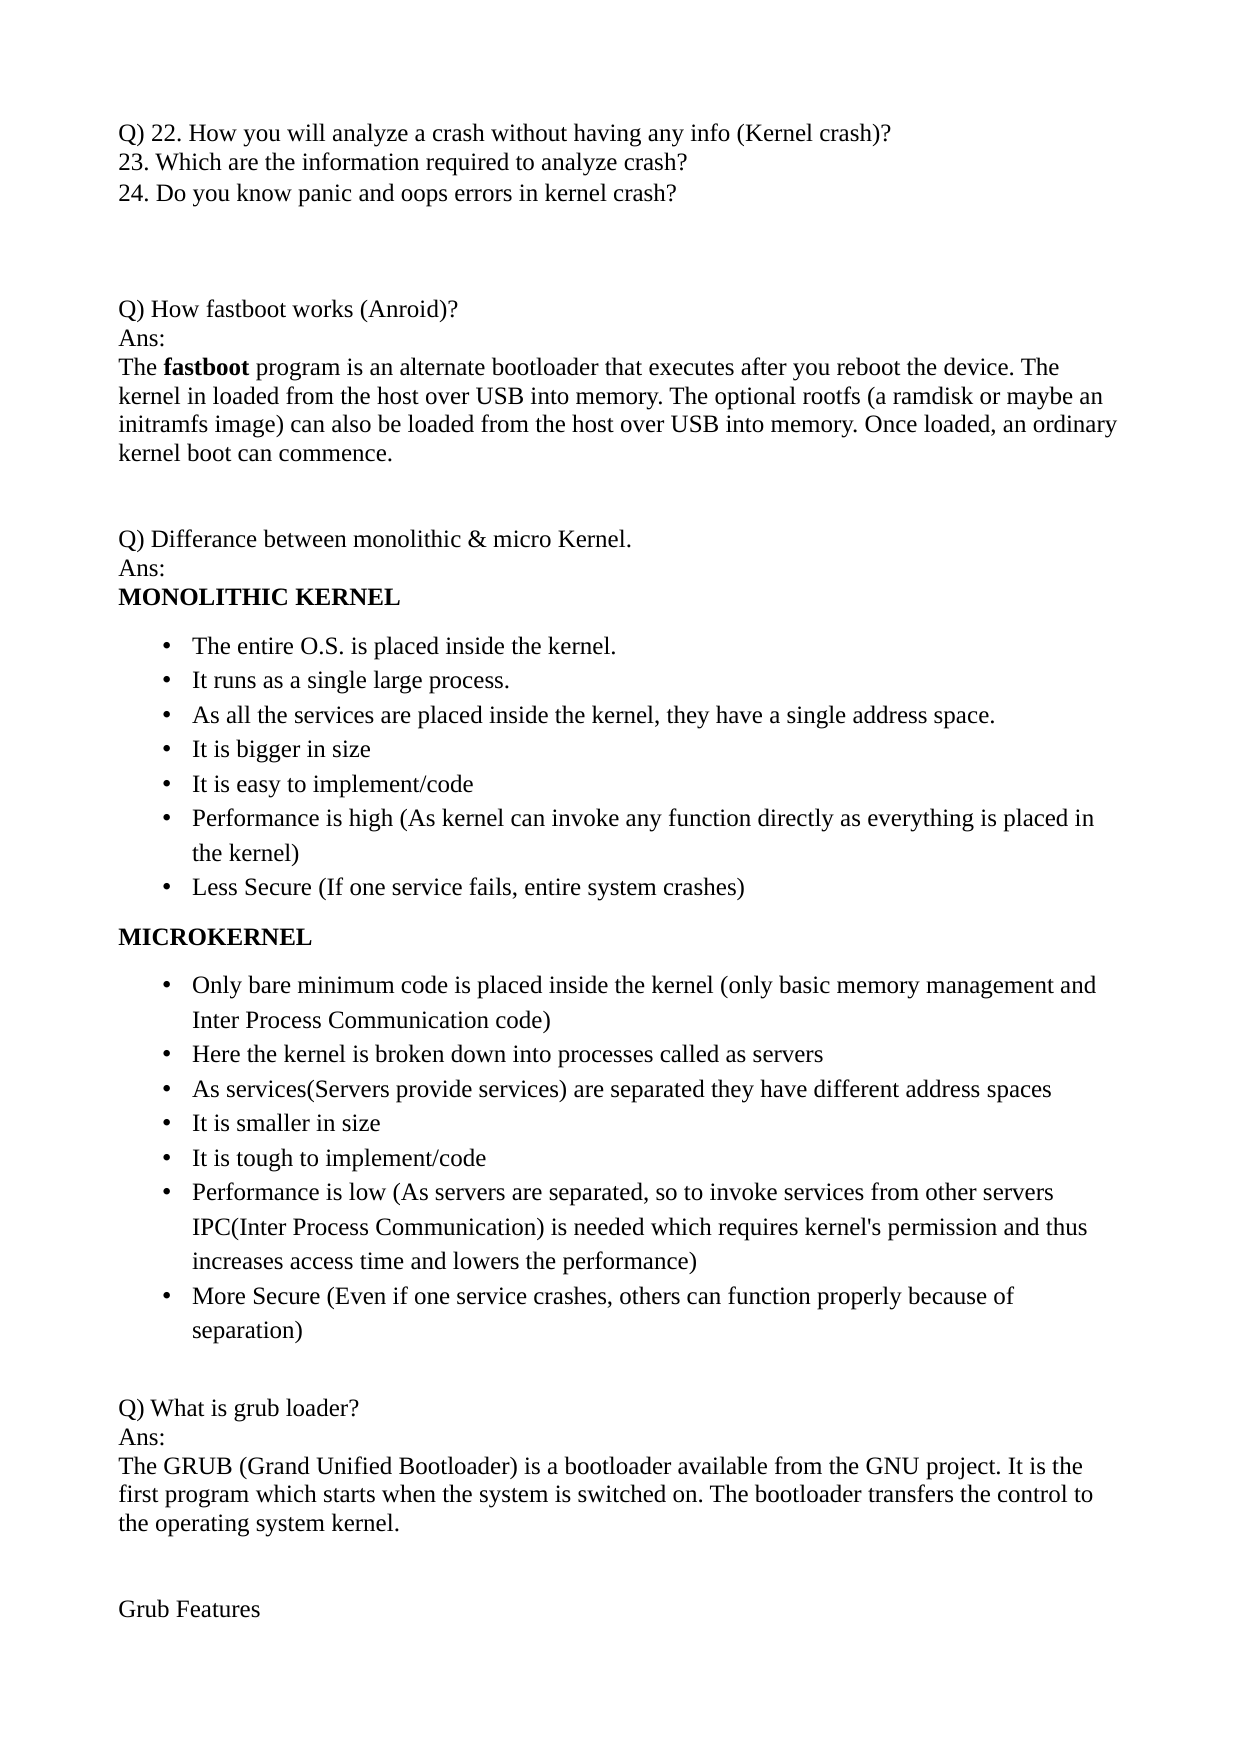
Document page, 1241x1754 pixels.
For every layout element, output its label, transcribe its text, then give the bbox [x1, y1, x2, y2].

text Q) How fastboot works (Anroid)? [118, 294, 1122, 323]
list It is easy to implement/code [162, 769, 1122, 798]
text Q) What is grub loader? [118, 1393, 1122, 1422]
text Ans: [118, 553, 1122, 582]
text The GRUB (Grand Unified Bootloader) is a bootloader available from the GNU project. It is the first program which starts when the system is switched on. The bootloader transfers the control to the operating system kernel. [118, 1451, 1122, 1537]
text Grub Features [118, 1594, 1122, 1623]
list Only bare minimum code is placed inside the kernel (only basic memory management and Inter Process Communication code) [162, 971, 1122, 1034]
list As all the services are placed inside the kernel, they have a single address space. [162, 700, 1122, 729]
list It is smaller in size [162, 1108, 1122, 1137]
list Performance is low (As servers are separated, so to invoke services from other servers IPC(Inter Process Communication) is needed which requires kernel's permission and thus increases access time and lowers the performance) [162, 1177, 1122, 1275]
list As services(Servers provide services) are separated they have different address spaces [162, 1074, 1122, 1103]
text Q) 22. How you will analyze a crash without having any info (Kernel crash)? [118, 118, 1122, 147]
text Ans: [118, 323, 1122, 352]
text Q) Differance between monolithic & micro Kernel. [118, 524, 1122, 553]
list It runs as a single large process. [162, 666, 1122, 694]
list Here the kernel is broken down into processes called as servers [162, 1039, 1122, 1068]
text 24. Do you know panic and oops errors in kernel crash? [118, 178, 1122, 206]
list It is bigger in size [162, 734, 1122, 763]
list More Secure (Even if one service crashes, others can function properly because of separation) [162, 1281, 1122, 1344]
list The entire O.S. is placed inside the kernel. [162, 631, 1122, 660]
text The fastboot program is an alternate bootloader that executes after you reboot the device. The kernel in loaded from the host over USB into memory. The optional rootfs (a ramdisk or maybe an initramfs image) can also be loaded from the host over USB into memory. Once loaded, an ordinary kernel boot can commence. [118, 352, 1122, 467]
text MONOLITHIC KERNEL [118, 582, 1122, 611]
text 23. Which are the information required to analyze crash? [118, 147, 1122, 176]
text MICROKERNEL [118, 922, 1122, 950]
list Performance is high (As kernel can invoke any function directly as everything is placed in the kernel) [162, 803, 1122, 867]
list It is tough to implement/code [162, 1143, 1122, 1172]
list Less Secure (If one service fails, entire system crashes) [162, 872, 1122, 901]
text Ans: [118, 1422, 1122, 1451]
